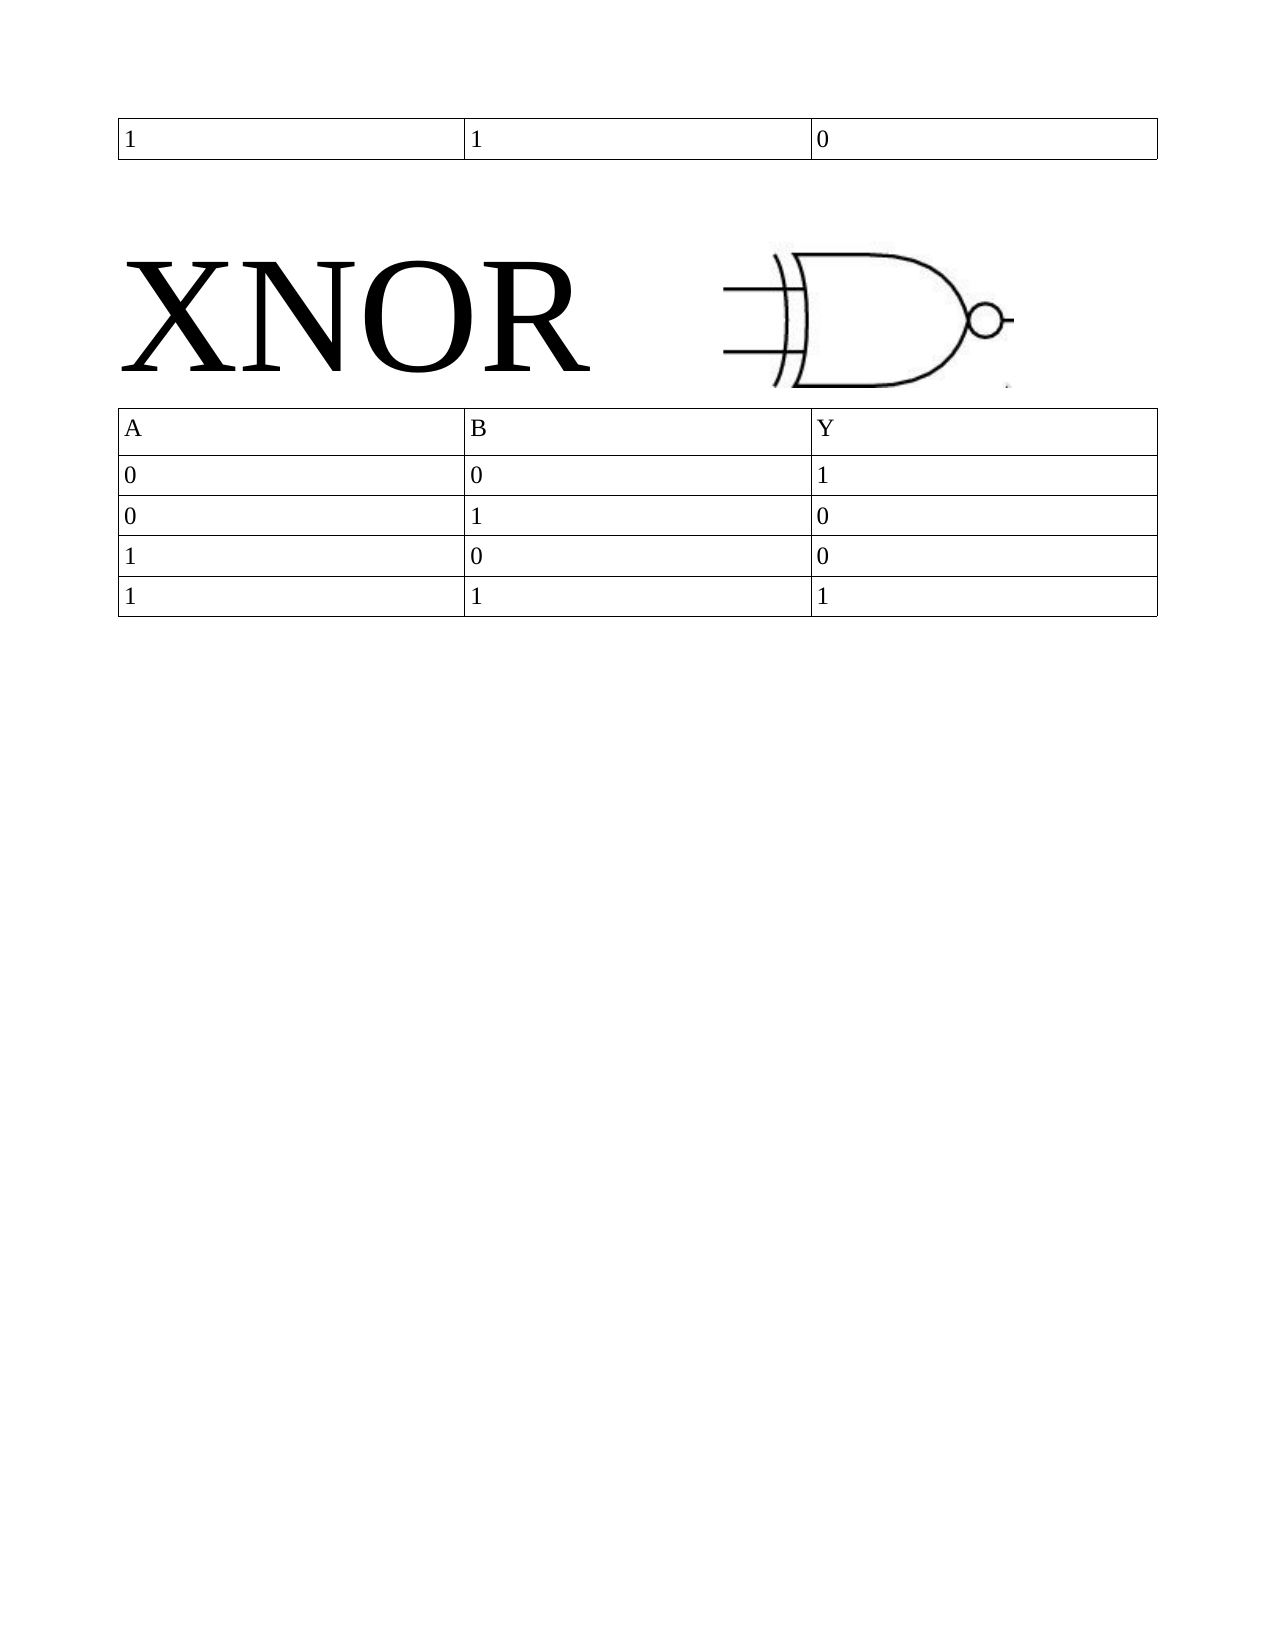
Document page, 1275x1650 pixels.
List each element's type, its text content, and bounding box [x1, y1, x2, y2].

text XNOR [118, 216, 1157, 408]
table_cell 1 [119, 536, 464, 576]
table_cell 0 [812, 119, 1157, 158]
table_cell 1 [119, 119, 464, 158]
table_cell 0 [465, 536, 811, 576]
table_cell 1 [812, 577, 1157, 616]
table_header B [465, 409, 811, 454]
table_header A [119, 409, 464, 454]
table_cell 0 [812, 536, 1157, 576]
table_cell 1 [812, 456, 1157, 495]
picture [723, 228, 1014, 388]
table_cell 1 [465, 119, 811, 158]
table_cell 0 [119, 496, 464, 535]
table_cell 1 [119, 577, 464, 616]
table_header Y [812, 409, 1157, 454]
table_cell 1 [465, 577, 811, 616]
table_cell 0 [812, 496, 1157, 535]
table_cell 0 [119, 456, 464, 495]
table_cell 0 [465, 456, 811, 495]
table_cell 1 [465, 496, 811, 535]
